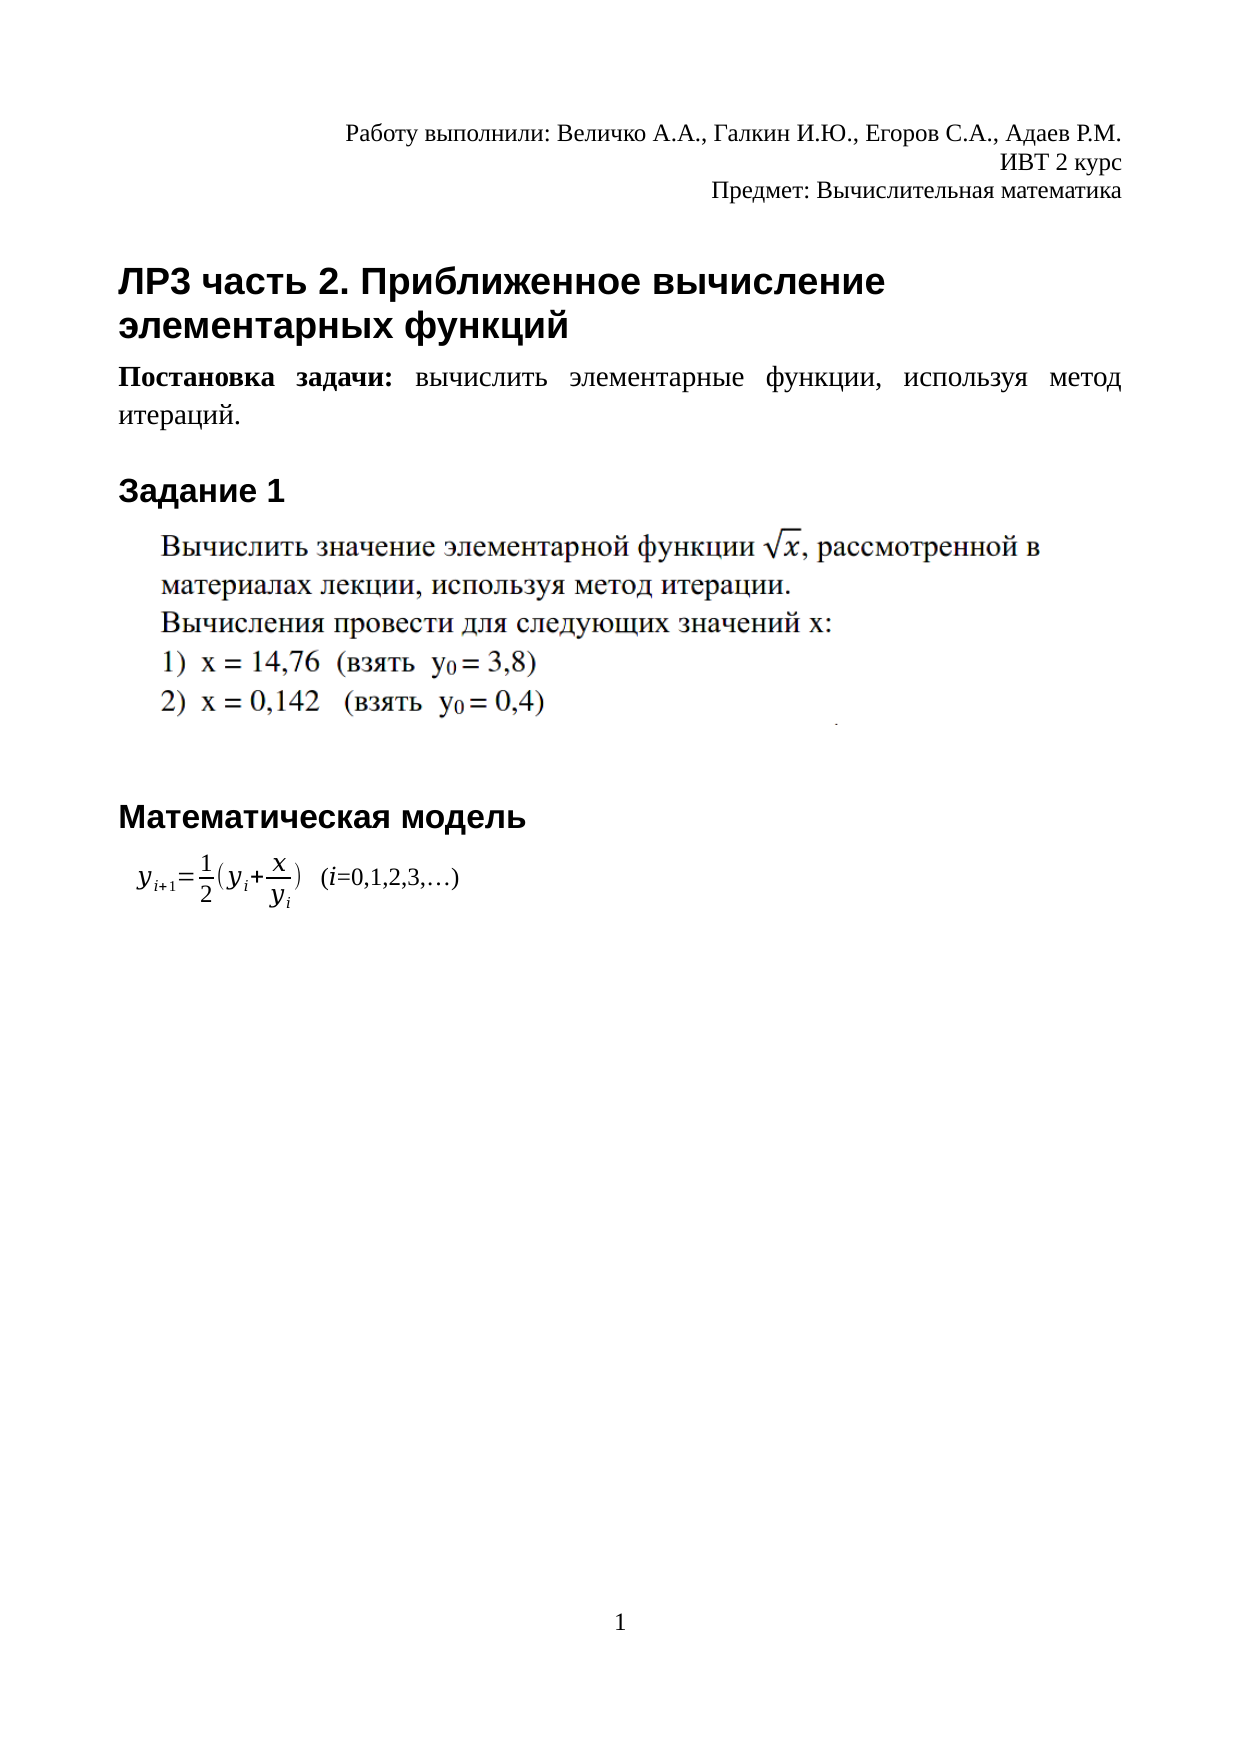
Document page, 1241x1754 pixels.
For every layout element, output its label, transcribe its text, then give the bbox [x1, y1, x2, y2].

subtitle ЛР3 часть 2. Приближенное вычисление элементарных функций [118, 259, 1122, 346]
text (𝑖=0,1,2,3,…) [118, 848, 1122, 911]
picture [151, 522, 1089, 725]
subtitle Задание 1 [118, 471, 1122, 510]
subtitle Математическая модель [118, 797, 1122, 836]
text Постановка задачи: вычислить элементарные функции, используя метод итераций. [118, 359, 1122, 431]
